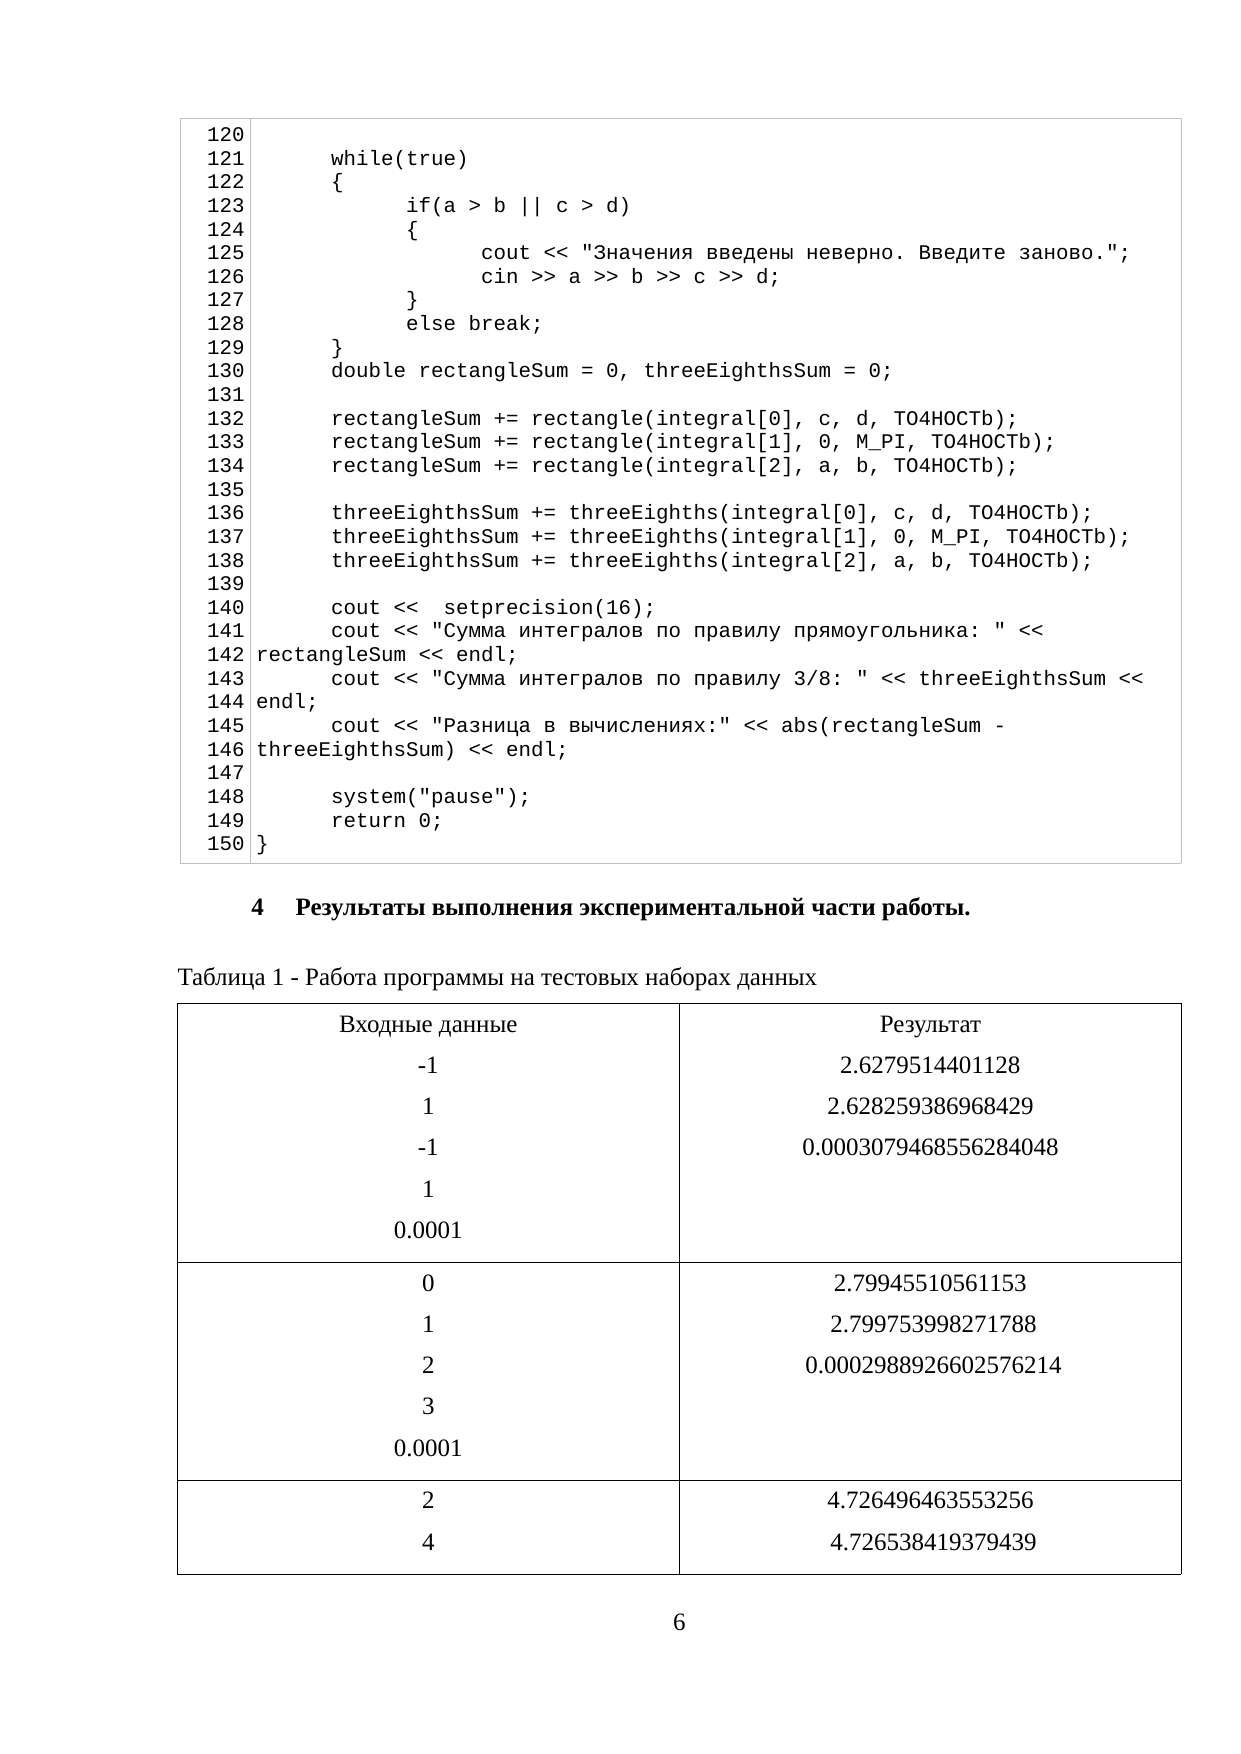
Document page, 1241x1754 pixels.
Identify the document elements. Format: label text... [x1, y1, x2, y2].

table_cell 4.726496463553256 4.726538419379439 [680, 1481, 1181, 1574]
table_header Результат 2.6279514401128 2.628259386968429 0.0003079468556284048 [680, 1004, 1181, 1262]
table_cell 2.79945510561153 2.799753998271788 0.0002988926602576214 [680, 1263, 1181, 1480]
subtitle Результаты выполнения экспериментальной части работы. [177, 892, 1181, 920]
table_header while(true) { if(a > b || c > d) { cout << "Значения введены неверно. Введите заново."; cin >> a >> b >> c >> d; } else break; } double rectangleSum = 0, threeEighthsSum = 0; rectangleSum += rectangle(integral[0], c, d, TO4HOCTb); rectangleSum += rectangle(integral[1], 0, M_PI, TO4HOCTb); rectangleSum += rectangle(integral[2], a, b, TO4HOCTb); threeEighthsSum += threeEighths(integral[0], c, d, TO4HOCTb); threeEighthsSum += threeEighths(integral[1], 0, M_PI, TO4HOCTb); threeEighthsSum += threeEighths(integral[2], a, b, TO4HOCTb); cout << setprecision(16); cout << "Сумма интегралов по правилу прямоугольника: " << rectangleSum << endl; cout << "Сумма интегралов по правилу 3/8: " << threeEighthsSum << endl; cout << "Разница в вычислениях:" << abs(rectangleSum - threeEighthsSum) << endl; system("pause"); return 0; } [251, 119, 1181, 863]
table_cell 2 4 [178, 1481, 679, 1574]
table_header 120 121 122 123 124 125 126 127 128 129 130 131 132 133 134 135 136 137 138 139 140 141 142 143 144 145 146 147 148 149 150 [181, 119, 250, 863]
table_cell 0 1 2 3 0.0001 [178, 1263, 679, 1480]
text Таблица 1 - Работа программы на тестовых наборах данных [177, 962, 1181, 990]
table_header Входные данные -1 1 -1 1 0.0001 [178, 1004, 679, 1262]
